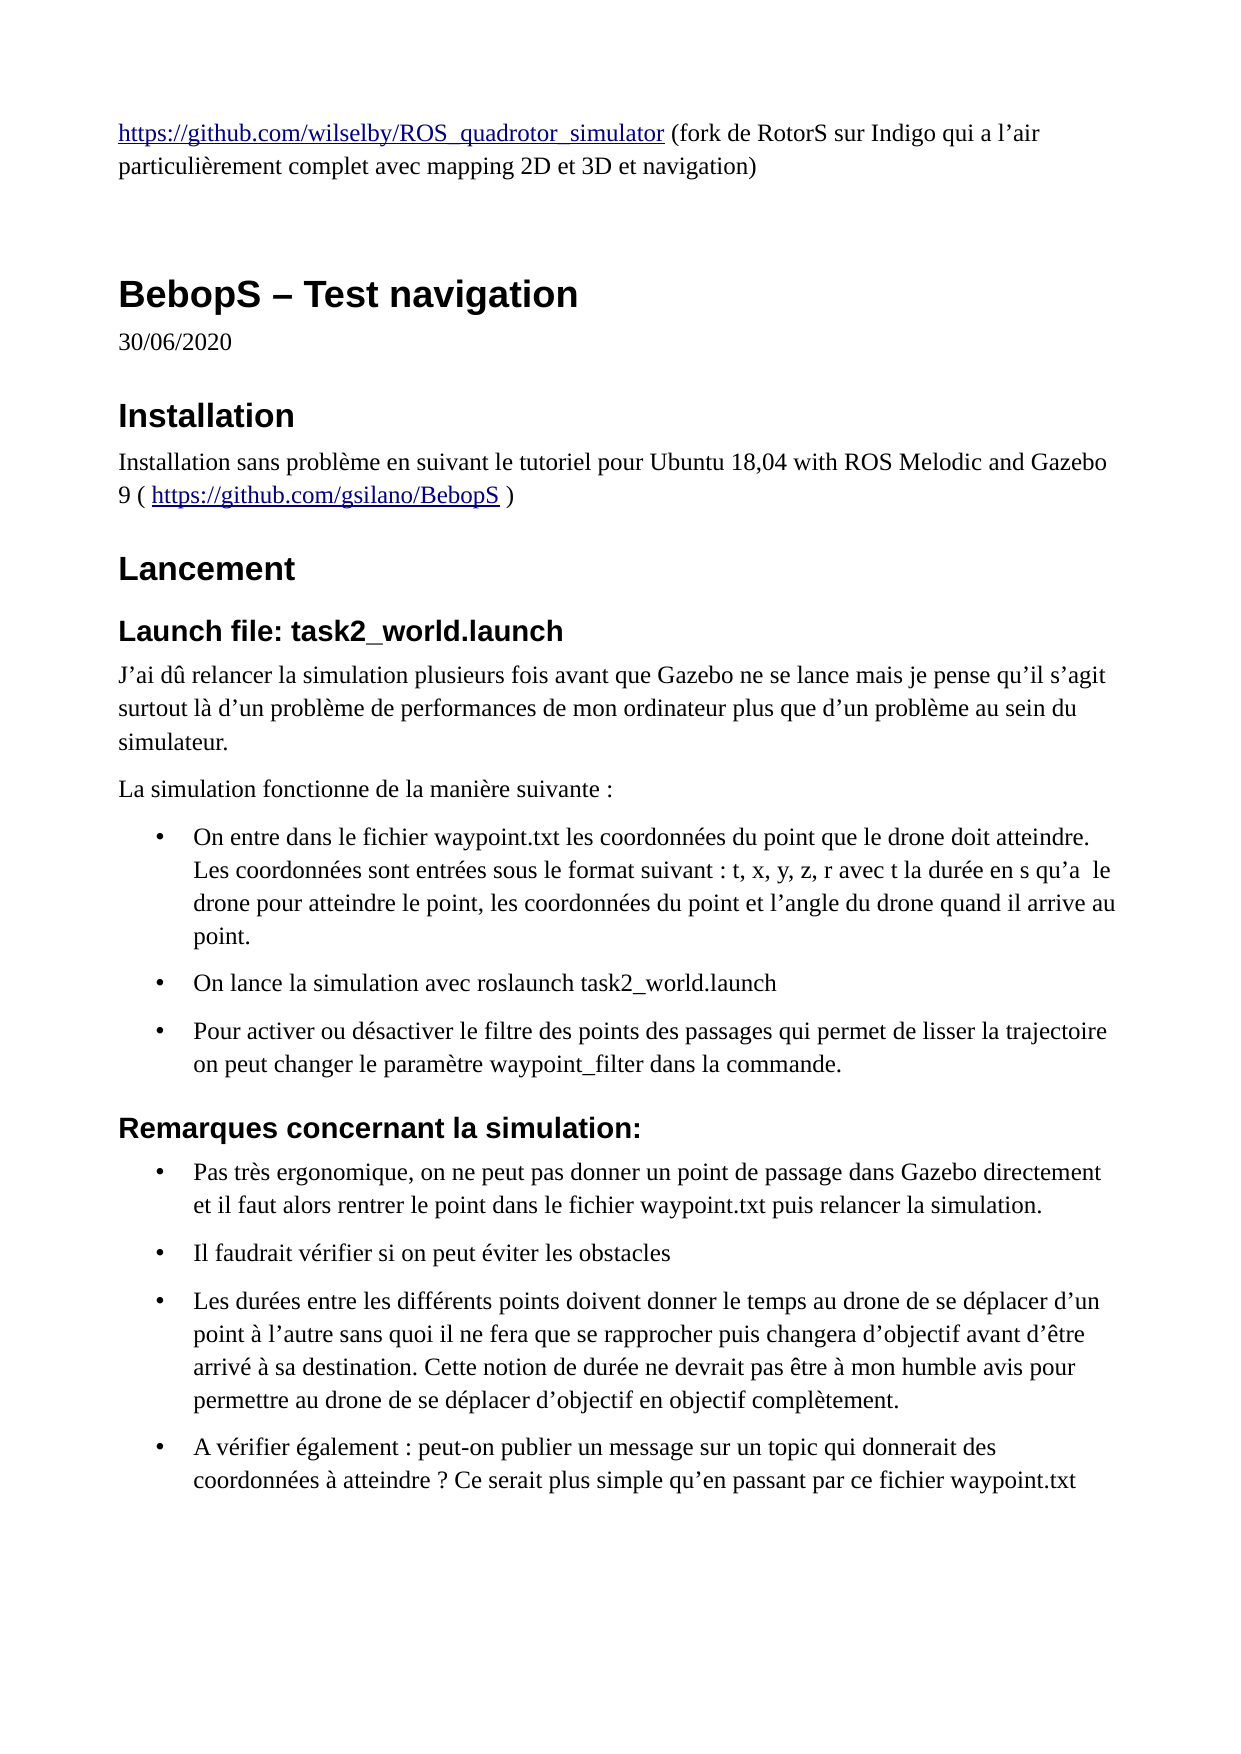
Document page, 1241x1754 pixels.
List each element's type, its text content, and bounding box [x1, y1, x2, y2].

list Pour activer ou désactiver le filtre des points des passages qui permet de lisser la trajectoire on peut changer le paramètre waypoint_filter dans la commande. [156, 1016, 1122, 1078]
list Pas très ergonomique, on ne peut pas donner un point de passage dans Gazebo directement et il faut alors rentrer le point dans le fichier waypoint.txt puis relancer la simulation. [156, 1157, 1122, 1219]
list A vérifier également : peut-on publier un message sur un topic qui donnerait des coordonnées à atteindre ? Ce serait plus simple qu’en passant par ce fichier waypoint.txt [156, 1432, 1122, 1494]
text 30/06/2020 [118, 327, 1122, 356]
subtitle Installation [118, 396, 1122, 434]
list On entre dans le fichier waypoint.txt les coordonnées du point que le drone doit atteindre. Les coordonnées sont entrées sous le format suivant : t, x, y, z, r avec t la durée en s qu’a le drone pour atteindre le point, les coordonnées du point et l’angle du drone quand il arrive au point. [156, 822, 1122, 949]
subtitle Launch file: task2_world.launch [118, 614, 1122, 648]
text J’ai dû relancer la simulation plusieurs fois avant que Gazebo ne se lance mais je pense qu’il s’agit surtout là d’un problème de performances de mon ordinateur plus que d’un problème au sein du simulateur. [118, 661, 1122, 755]
subtitle Lancement [118, 548, 1122, 587]
subtitle Remarques concernant la simulation: [118, 1111, 1122, 1145]
text La simulation fonctionne de la manière suivante : [118, 774, 1122, 803]
text Installation sans problème en suivant le tutoriel pour Ubuntu 18,04 with ROS Melodic and Gazebo 9 ( https://github.com/gsilano/BebopS ) [118, 447, 1122, 509]
list On lance la simulation avec roslaunch task2_world.launch [156, 968, 1122, 997]
text https://github.com/wilselby/ROS_quadrotor_simulator (fork de RotorS sur Indigo qui a l’air particulièrement complet avec mapping 2D et 3D et navigation) [118, 118, 1122, 180]
subtitle BebopS – Test navigation [118, 271, 1122, 315]
list Les durées entre les différents points doivent donner le temps au drone de se déplacer d’un point à l’autre sans quoi il ne fera que se rapprocher puis changera d’objectif avant d’être arrivé à sa destination. Cette notion de durée ne devrait pas être à mon humble avis pour permettre au drone de se déplacer d’objectif en objectif complètement. [156, 1286, 1122, 1413]
list Il faudrait vérifier si on peut éviter les obstacles [156, 1238, 1122, 1267]
